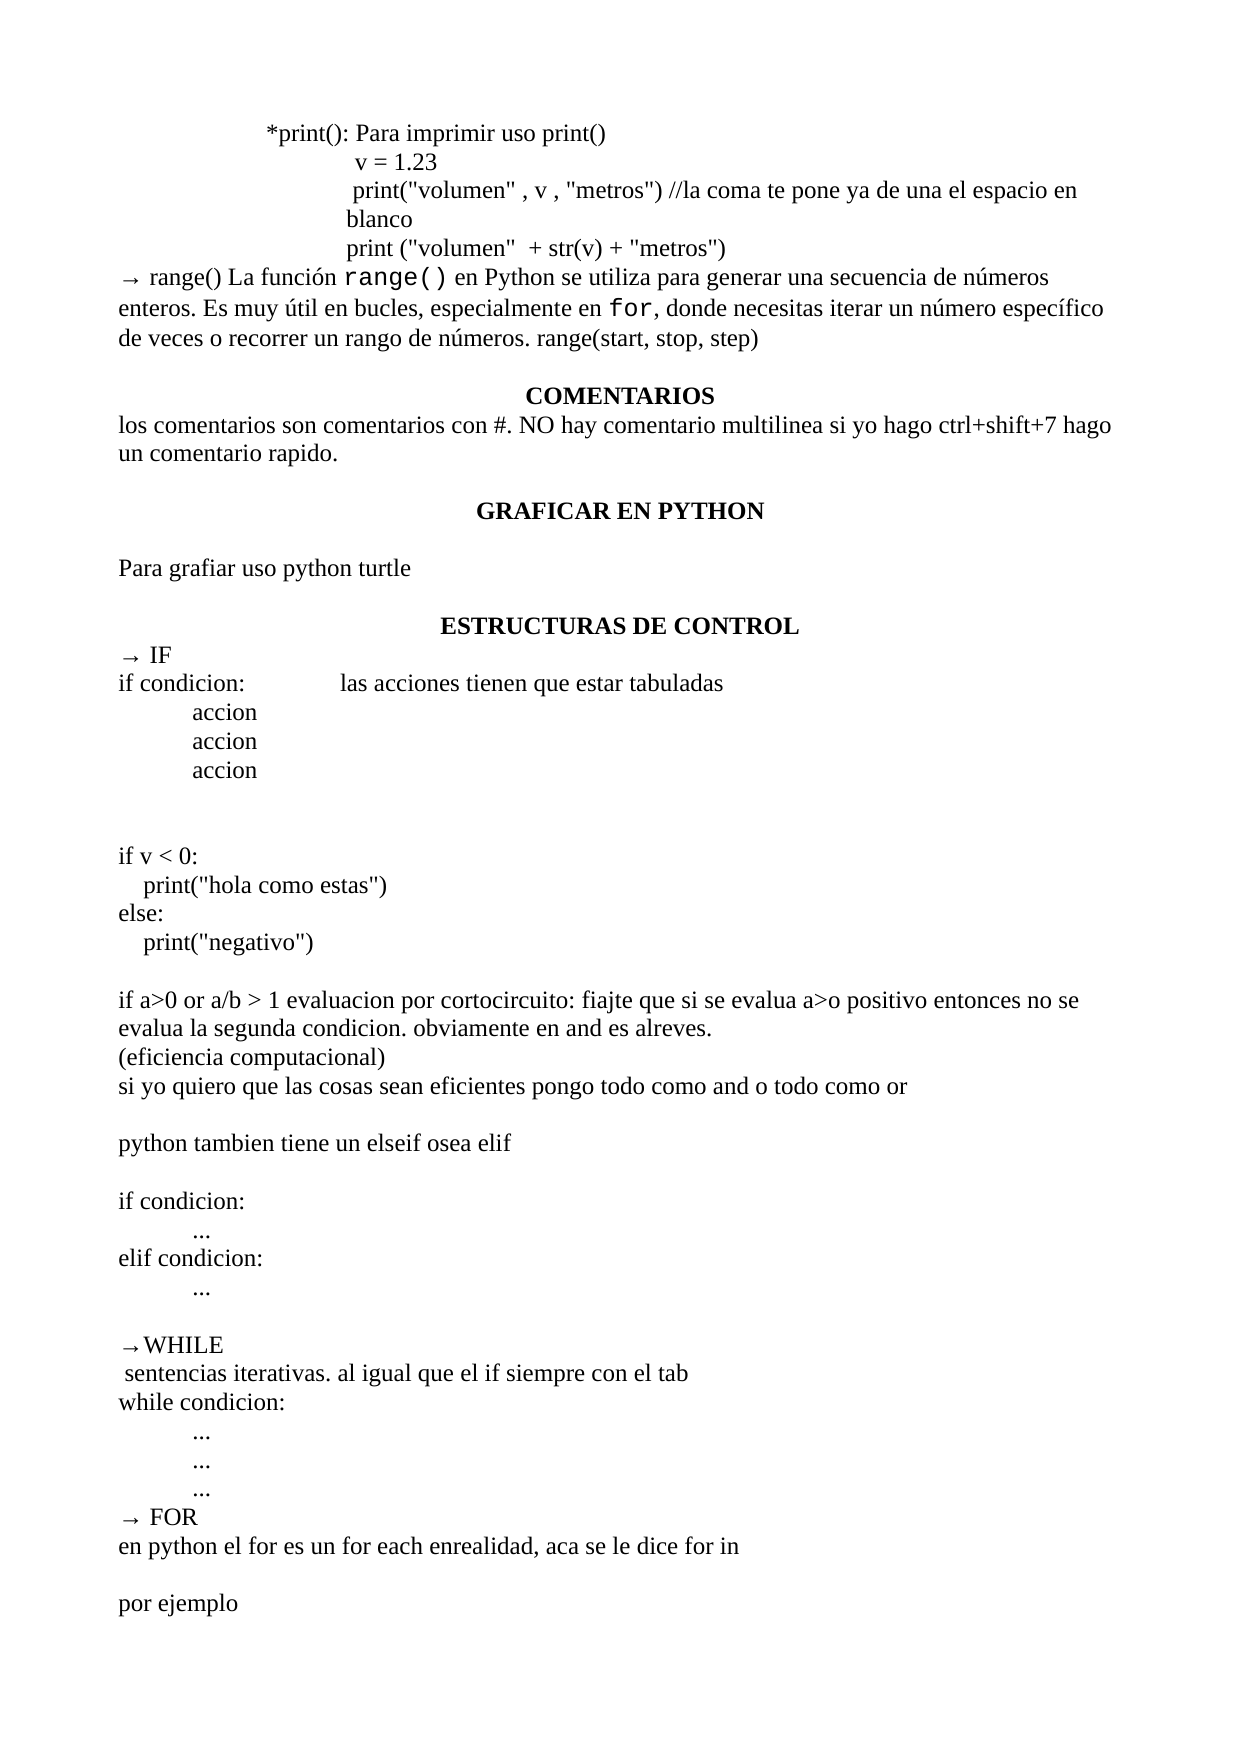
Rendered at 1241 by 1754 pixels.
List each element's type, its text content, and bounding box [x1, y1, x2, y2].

text sentencias iterativas. al igual que el if siempre con el tab while condicion: ... ... ... → FOR [118, 1358, 1122, 1531]
text *print(): Para imprimir uso print() [118, 118, 1122, 147]
text en python el for es un for each enrealidad, aca se le dice for in por ejemplo [118, 1531, 1122, 1617]
text los comentarios son comentarios con #. NO hay comentario multilinea si yo hago ctrl+shift+7 hago un comentario rapido. [118, 410, 1122, 467]
text GRAFICAR EN PYTHON [118, 496, 1122, 525]
text → IF [118, 640, 1122, 668]
text if condicion: las acciones tienen que estar tabuladas accion accion accion if v < 0: print("hola como estas") else: print("negativo") if a>0 or a/b > 1 evaluacion por cortocircuito: fiajte que si se evalua a>o positivo entonces no se evalua la segunda condicion. obviamente en and es alreves. (eficiencia computacional) si yo quiero que las cosas sean eficientes pongo todo como and o todo como or python tambien tiene un elseif osea elif if condicion: ... elif condicion: ... [118, 668, 1122, 1330]
text COMENTARIOS [118, 381, 1122, 410]
text →WHILE [118, 1330, 1122, 1358]
text Para grafiar uso python turtle [118, 525, 1122, 611]
text v = 1.23 print("volumen" , v , "metros") //la coma te pone ya de una el espacio en blanco print ("volumen" + str(v) + "metros") [118, 147, 1122, 262]
text ESTRUCTURAS DE CONTROL [118, 611, 1122, 640]
text → range() La función range() en Python se utiliza para generar una secuencia de números enteros. Es muy útil en bucles, especialmente en for, donde necesitas iterar un número específico de veces o recorrer un rango de números. range(start, stop, step) [118, 262, 1122, 352]
